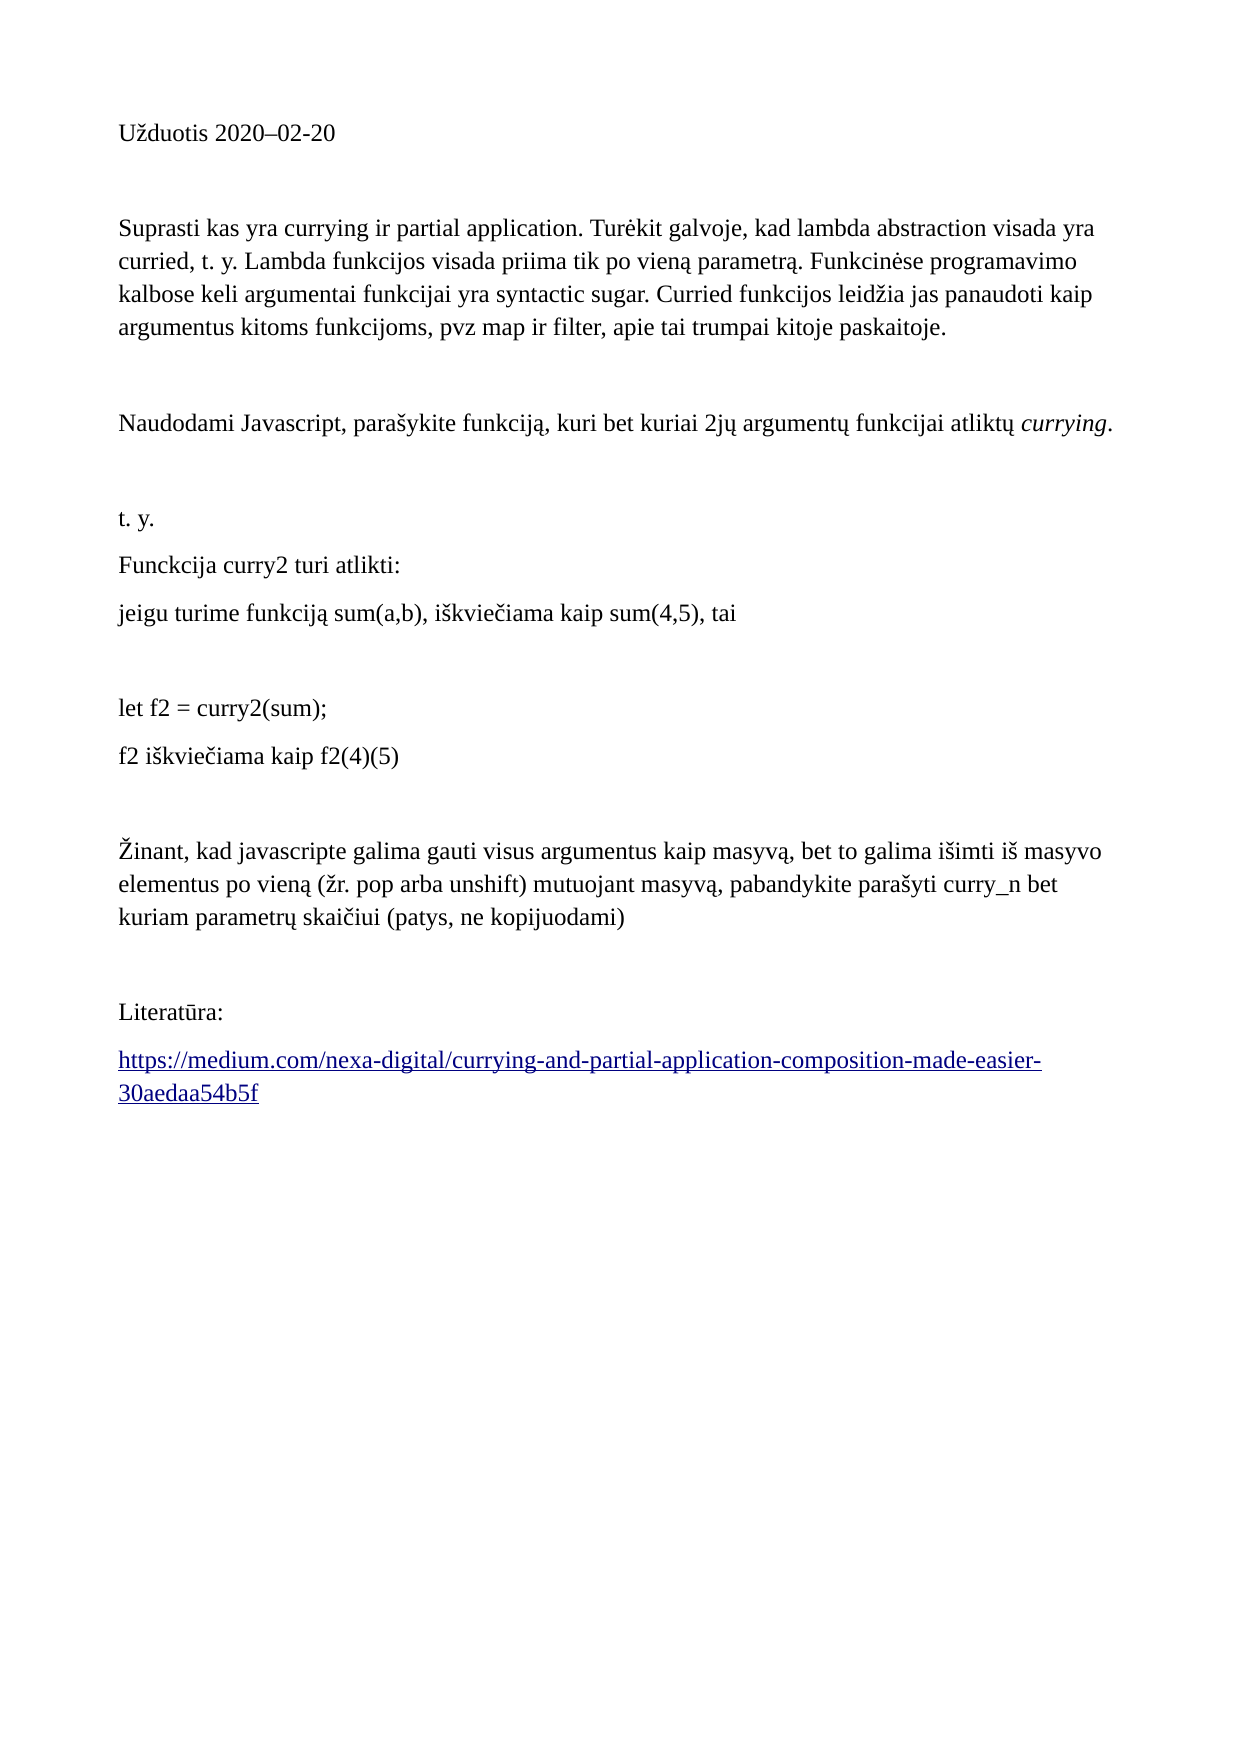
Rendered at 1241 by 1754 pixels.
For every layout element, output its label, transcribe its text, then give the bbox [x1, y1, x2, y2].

text t. y. [118, 503, 1122, 532]
text Žinant, kad javascripte galima gauti visus argumentus kaip masyvą, bet to galima išimti iš masyvo elementus po vieną (žr. pop arba unshift) mutuojant masyvą, pabandykite parašyti curry_n bet kuriam parametrų skaičiui (patys, ne kopijuodami) [118, 836, 1122, 931]
text Literatūra: [118, 997, 1122, 1026]
text Suprasti kas yra currying ir partial application. Turėkit galvoje, kad lambda abstraction visada yra curried, t. y. Lambda funkcijos visada priima tik po vieną parametrą. Funkcinėse programavimo kalbose keli argumentai funkcijai yra syntactic sugar. Curried funkcijos leidžia jas panaudoti kaip argumentus kitoms funkcijoms, pvz map ir filter, apie tai trumpai kitoje paskaitoje. [118, 213, 1122, 341]
text Funckcija curry2 turi atlikti: [118, 550, 1122, 579]
text let f2 = curry2(sum); [118, 693, 1122, 722]
text Naudodami Javascript, parašykite funkciją, kuri bet kuriai 2jų argumentų funkcijai atliktų currying. [118, 408, 1122, 436]
text jeigu turime funkciją sum(a,b), iškviečiama kaip sum(4,5), tai [118, 598, 1122, 627]
text f2 iškviečiama kaip f2(4)(5) [118, 741, 1122, 769]
text https://medium.com/nexa-digital/currying-and-partial-application-composition-made-easier-30aedaa54b5f [118, 1045, 1122, 1107]
text Užduotis 2020–02-20 [118, 118, 1122, 147]
